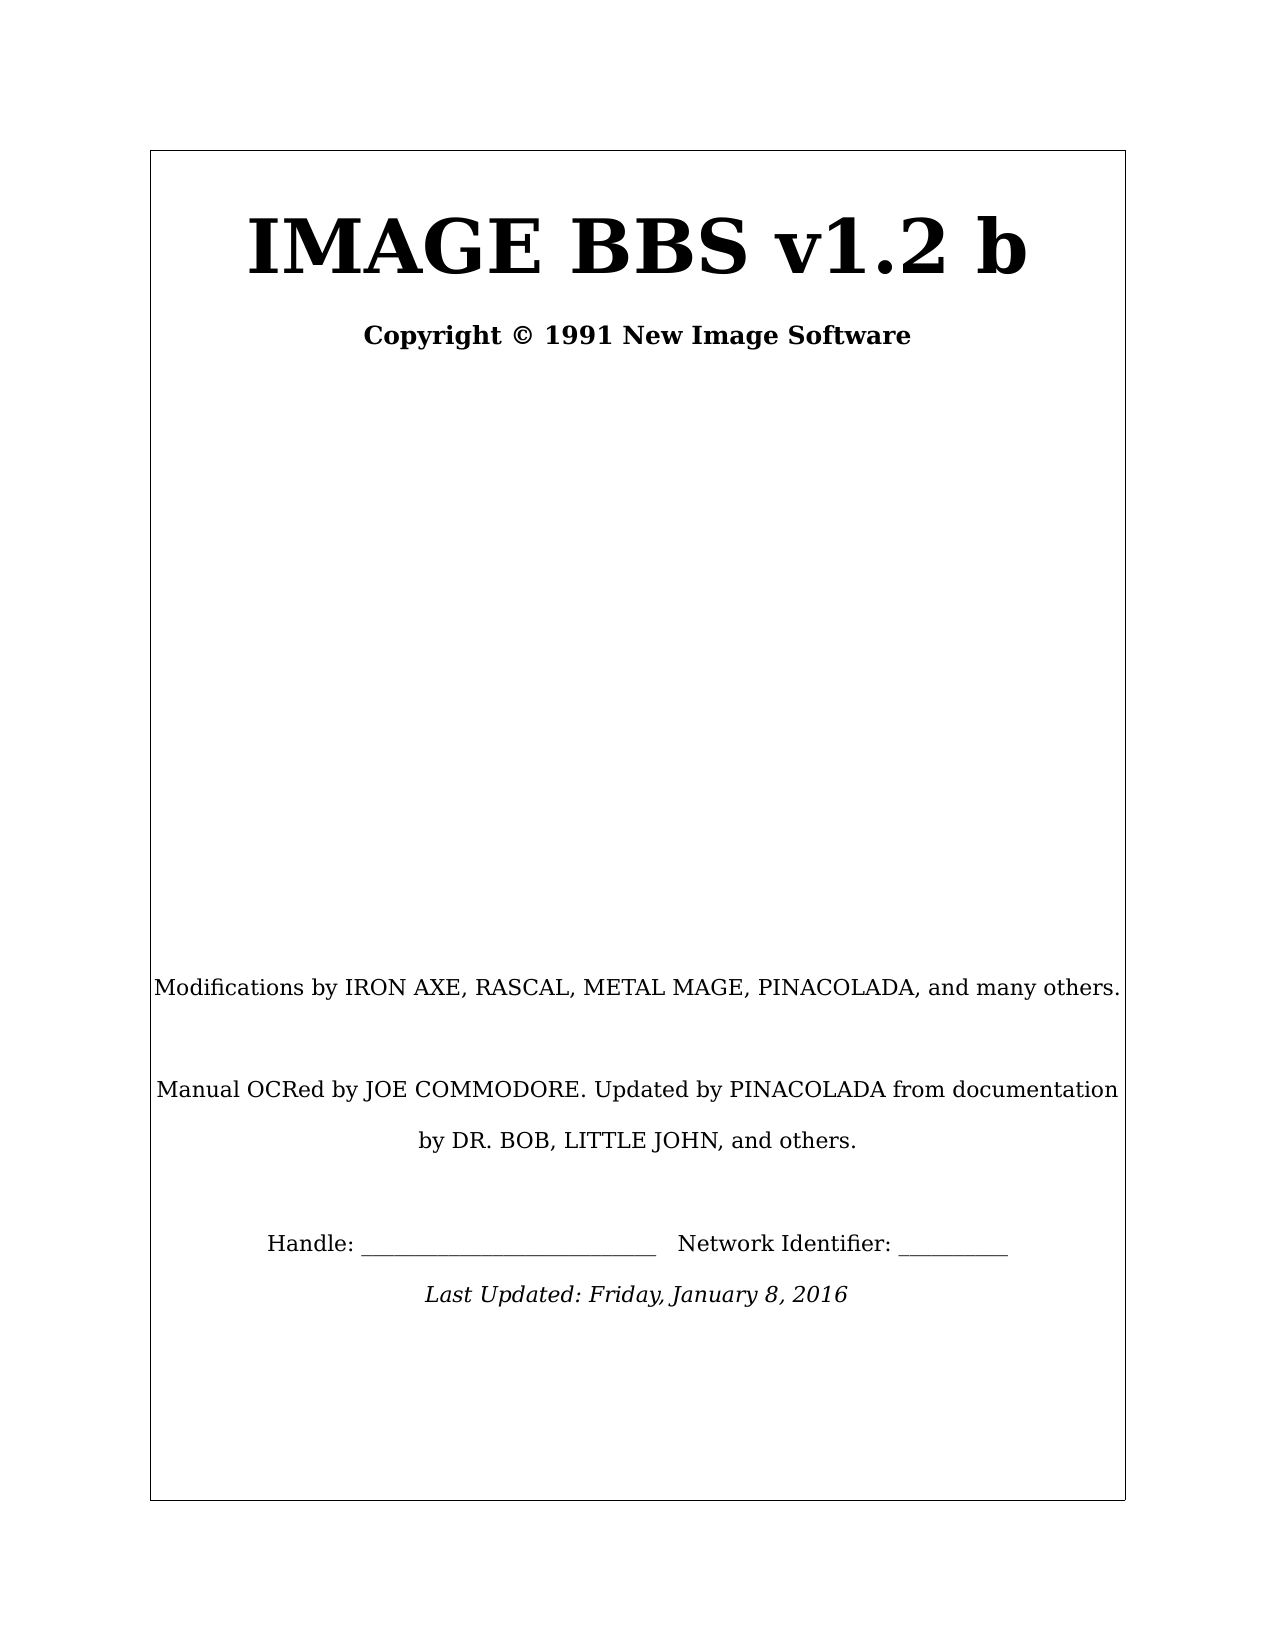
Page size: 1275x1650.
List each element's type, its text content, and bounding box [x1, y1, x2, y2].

text Last Updated: Friday, January 8, 2016 [153, 1282, 425, 1307]
text Last Updated: Friday, January 8, 2016 [850, 1282, 1122, 1307]
title IMAGE BBS v1.2 b Copyright © 1991 New Image Software [153, 203, 1122, 350]
text Handle: ___________________________ Network Identifier: __________ [1008, 1231, 1122, 1256]
text Handle: ___________________________ Network Identifier: __________ [153, 1231, 267, 1256]
subtitle Manual OCRed by JOE COMMODORE. Updated by PINACOLADA from documentation by DR. BOB, LITTLE JOHN, and others. [153, 1077, 1122, 1154]
